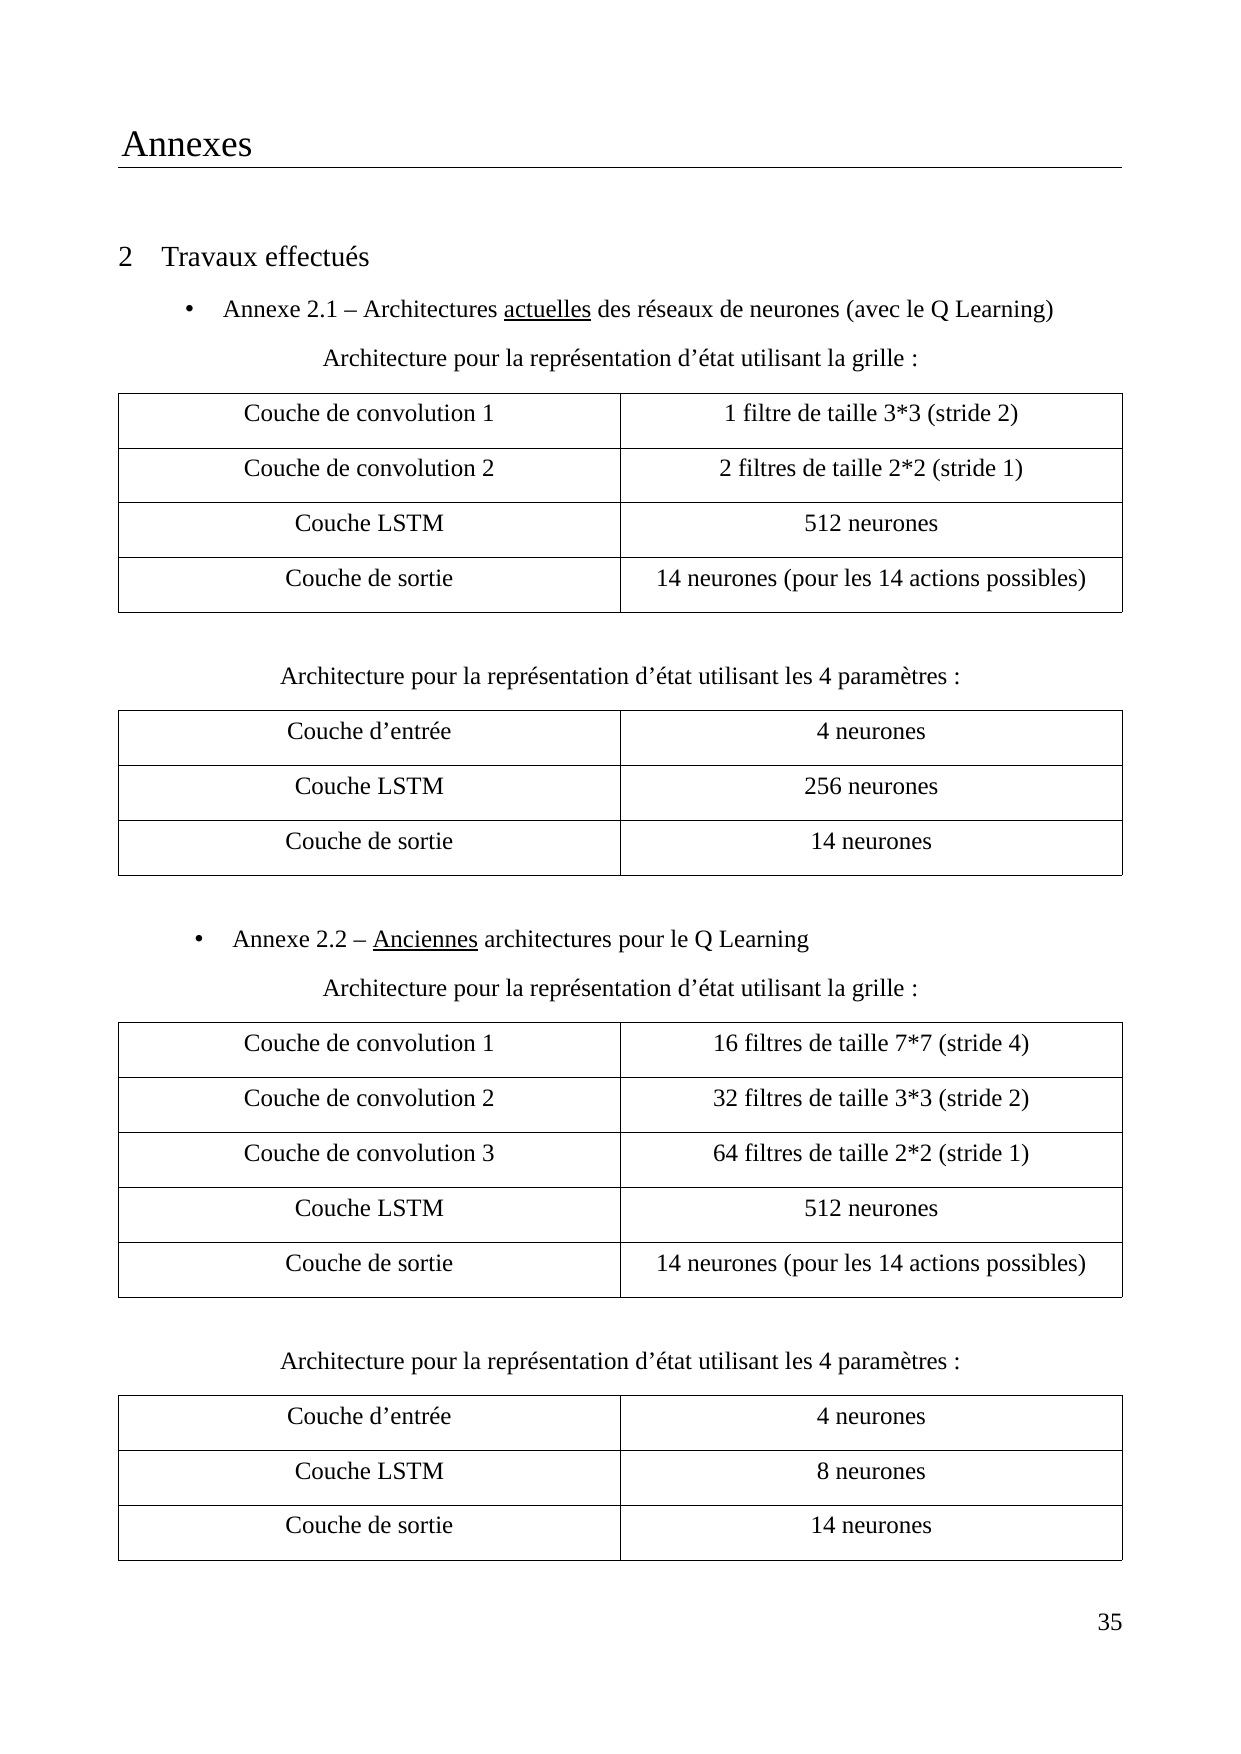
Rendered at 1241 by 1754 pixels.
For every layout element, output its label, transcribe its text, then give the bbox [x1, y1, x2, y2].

table_header Couche d’entrée [119, 1396, 620, 1450]
table_cell 14 neurones (pour les 14 actions possibles) [621, 1243, 1122, 1297]
table_cell Couche de convolution 3 [119, 1133, 620, 1187]
table_cell Couche LSTM [119, 766, 620, 820]
text Architecture pour la représentation d’état utilisant la grille : [118, 973, 1122, 1002]
table_cell Couche de sortie [119, 558, 620, 612]
table_header Couche d’entrée [119, 711, 620, 765]
table_cell 2 filtres de taille 2*2 (stride 1) [621, 449, 1122, 502]
table_cell Couche LSTM [119, 503, 620, 557]
list Annexe 2.2 – Anciennes architectures pour le Q Learning [194, 924, 1122, 953]
table_cell Couche de sortie [119, 1506, 620, 1560]
table_header 4 neurones [621, 711, 1122, 765]
list Annexe 2.1 – Architectures actuelles des réseaux de neurones (avec le Q Learning) [185, 294, 1122, 323]
table_header Couche de convolution 1 [119, 394, 620, 447]
text 2 Travaux effectués [118, 239, 1122, 273]
table_cell Couche de convolution 2 [119, 449, 620, 502]
table_cell 32 filtres de taille 3*3 (stride 2) [621, 1078, 1122, 1132]
table_cell Couche de sortie [119, 821, 620, 875]
table_cell 256 neurones [621, 766, 1122, 820]
table_cell 14 neurones [621, 821, 1122, 875]
table_cell Couche LSTM [119, 1188, 620, 1242]
table_cell Couche de sortie [119, 1243, 620, 1297]
table_header 4 neurones [621, 1396, 1122, 1450]
table_cell 8 neurones [621, 1451, 1122, 1505]
table_cell 14 neurones (pour les 14 actions possibles) [621, 558, 1122, 612]
subtitle Annexes [118, 118, 1122, 167]
table_cell 512 neurones [621, 503, 1122, 557]
table_header Couche de convolution 1 [119, 1023, 620, 1077]
text Architecture pour la représentation d’état utilisant la grille : [118, 343, 1122, 372]
table_header 1 filtre de taille 3*3 (stride 2) [621, 394, 1122, 447]
table_cell 14 neurones [621, 1506, 1122, 1560]
table_header 16 filtres de taille 7*7 (stride 4) [621, 1023, 1122, 1077]
table_cell Couche de convolution 2 [119, 1078, 620, 1132]
table_cell 64 filtres de taille 2*2 (stride 1) [621, 1133, 1122, 1187]
text Architecture pour la représentation d’état utilisant les 4 paramètres : [118, 661, 1122, 690]
table_cell Couche LSTM [119, 1451, 620, 1505]
text Architecture pour la représentation d’état utilisant les 4 paramètres : [118, 1346, 1122, 1375]
table_cell 512 neurones [621, 1188, 1122, 1242]
